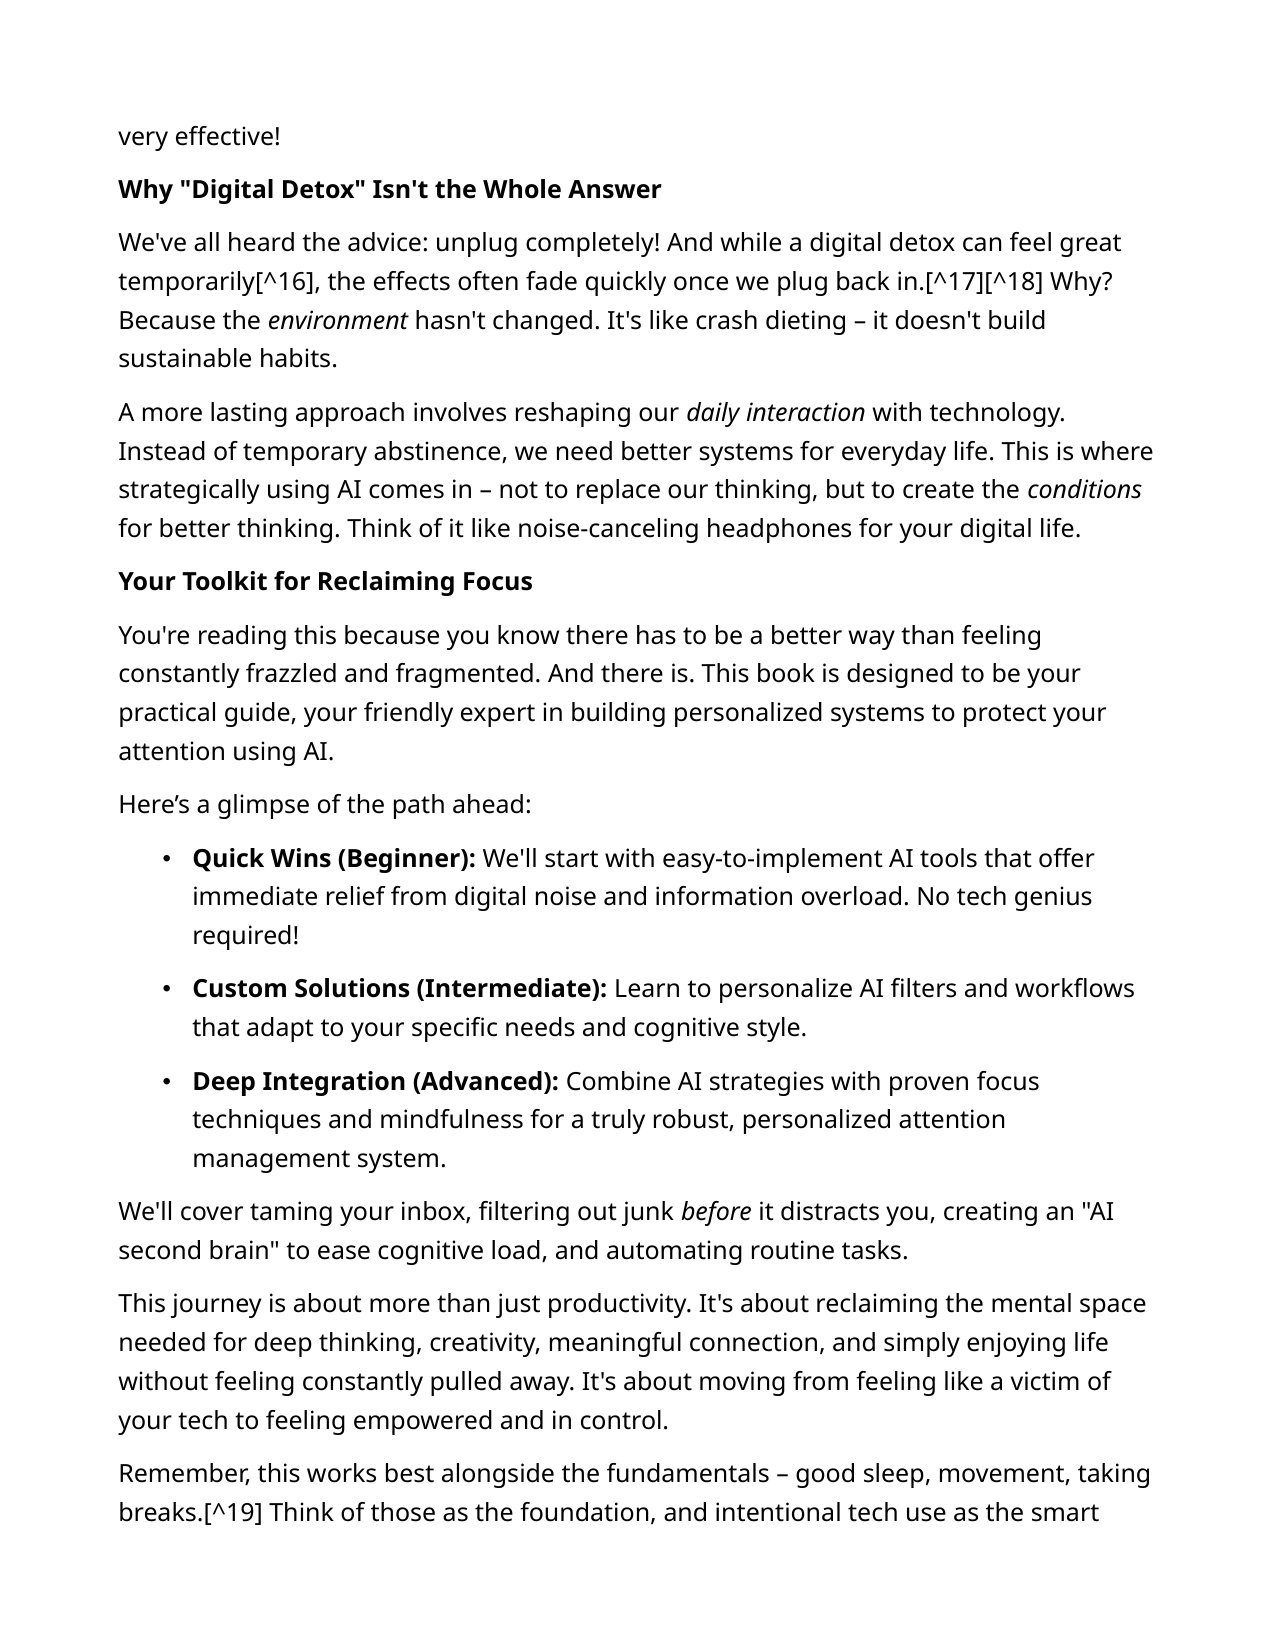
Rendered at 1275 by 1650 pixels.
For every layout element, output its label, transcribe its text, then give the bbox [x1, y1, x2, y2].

text very effective! [118, 118, 1157, 152]
list Quick Wins (Beginner): We'll start with easy-to-implement AI tools that offer immediate relief from digital noise and information overload. No tech genius required! [162, 840, 1157, 952]
text Why "Digital Detox" Isn't the Whole Answer [118, 171, 1157, 206]
text This journey is about more than just productivity. It's about reclaiming the mental space needed for deep thinking, creativity, meaningful connection, and simply enjoying life without feeling constantly pulled away. It's about moving from feeling like a victim of your tech to feeling empowered and in control. [118, 1286, 1157, 1436]
list Deep Integration (Advanced): Combine AI strategies with proven focus techniques and mindfulness for a truly robust, personalized attention management system. [162, 1063, 1157, 1175]
text You're reading this because you know there has to be a better way than feeling constantly frazzled and fragmented. And there is. This book is designed to be your practical guide, your friendly expert in building personalized systems to protect your attention using AI. [118, 617, 1157, 768]
list Custom Solutions (Intermediate): Learn to personalize AI filters and workflows that adapt to your specific needs and cognitive style. [162, 971, 1157, 1044]
text We've all heard the advice: unplug completely! And while a digital detox can feel great temporarily[^16], the effects often fade quickly once we plug back in.[^17][^18] Why? Because the environment hasn't changed. It's like crash dieting – it doesn't build sustainable habits. [118, 225, 1157, 375]
text Remember, this works best alongside the fundamentals – good sleep, movement, taking breaks.[^19] Think of those as the foundation, and intentional tech use as the smart [118, 1456, 1157, 1528]
text We'll cover taming your inbox, filtering out junk before it distracts you, creating an "AI second brain" to ease cognitive load, and automating routine tasks. [118, 1194, 1157, 1267]
text Here’s a glimpse of the path ahead: [118, 787, 1157, 821]
text Your Toolkit for Reclaiming Focus [118, 564, 1157, 598]
text A more lasting approach involves reshaping our daily interaction with technology. Instead of temporary abstinence, we need better systems for everyday life. This is where strategically using AI comes in – not to replace our thinking, but to create the conditions for better thinking. Think of it like noise-canceling headphones for your digital life. [118, 394, 1157, 545]
